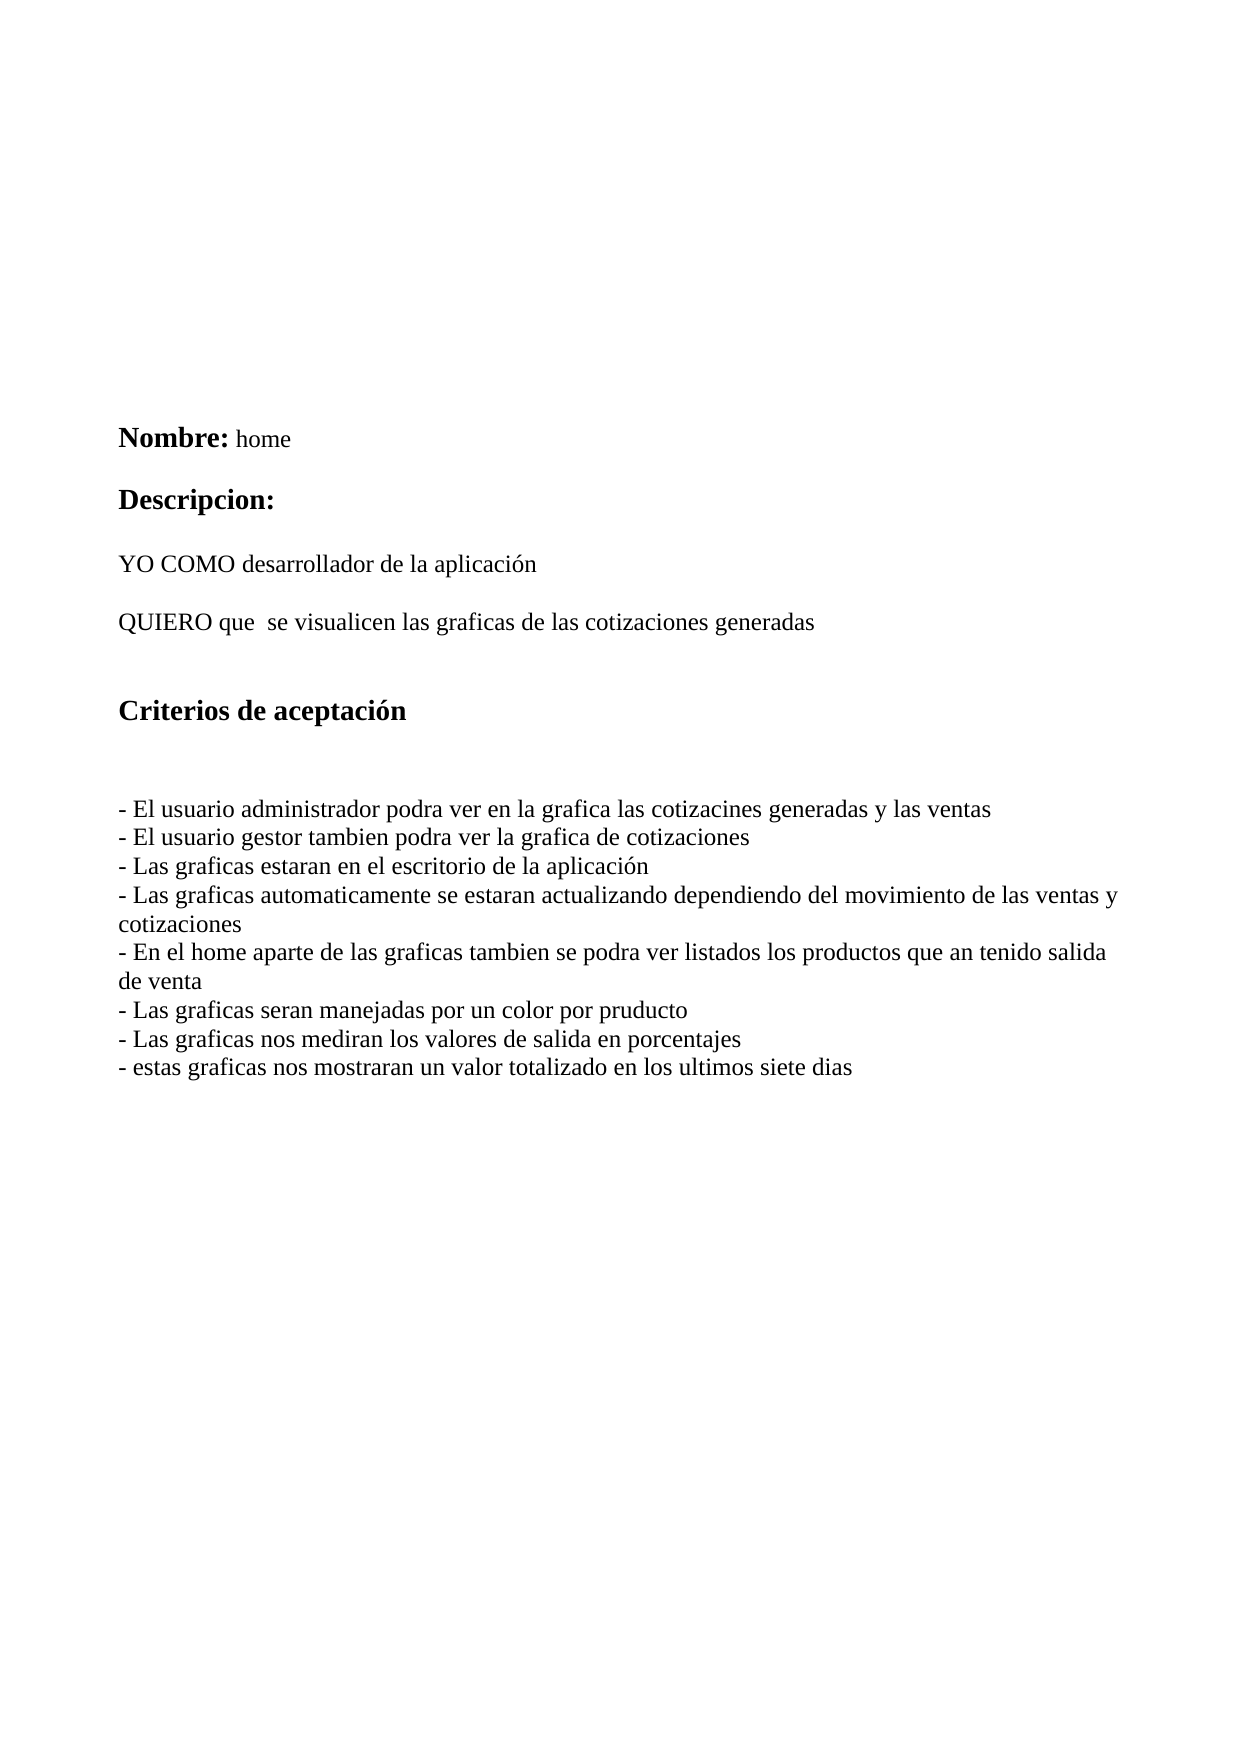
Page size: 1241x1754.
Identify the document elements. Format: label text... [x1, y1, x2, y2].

text - Las graficas estaran en el escritorio de la aplicación [118, 851, 1122, 880]
text Criterios de aceptación [118, 693, 1122, 727]
text Nombre: home [118, 420, 1122, 453]
text YO COMO desarrollador de la aplicación [118, 549, 1122, 578]
text - estas graficas nos mostraran un valor totalizado en los ultimos siete dias [118, 1052, 1122, 1081]
text - El usuario gestor tambien podra ver la grafica de cotizaciones [118, 822, 1122, 851]
text - Las graficas seran manejadas por un color por pruducto [118, 995, 1122, 1024]
text QUIERO que se visualicen las graficas de las cotizaciones generadas [118, 607, 1122, 636]
text - El usuario administrador podra ver en la grafica las cotizacines generadas y las ventas [118, 794, 1122, 822]
text - Las graficas nos mediran los valores de salida en porcentajes [118, 1024, 1122, 1052]
text - Las graficas automaticamente se estaran actualizando dependiendo del movimiento de las ventas y cotizaciones [118, 880, 1122, 937]
text Descripcion: [118, 482, 1122, 516]
text - En el home aparte de las graficas tambien se podra ver listados los productos que an tenido salida de venta [118, 937, 1122, 995]
